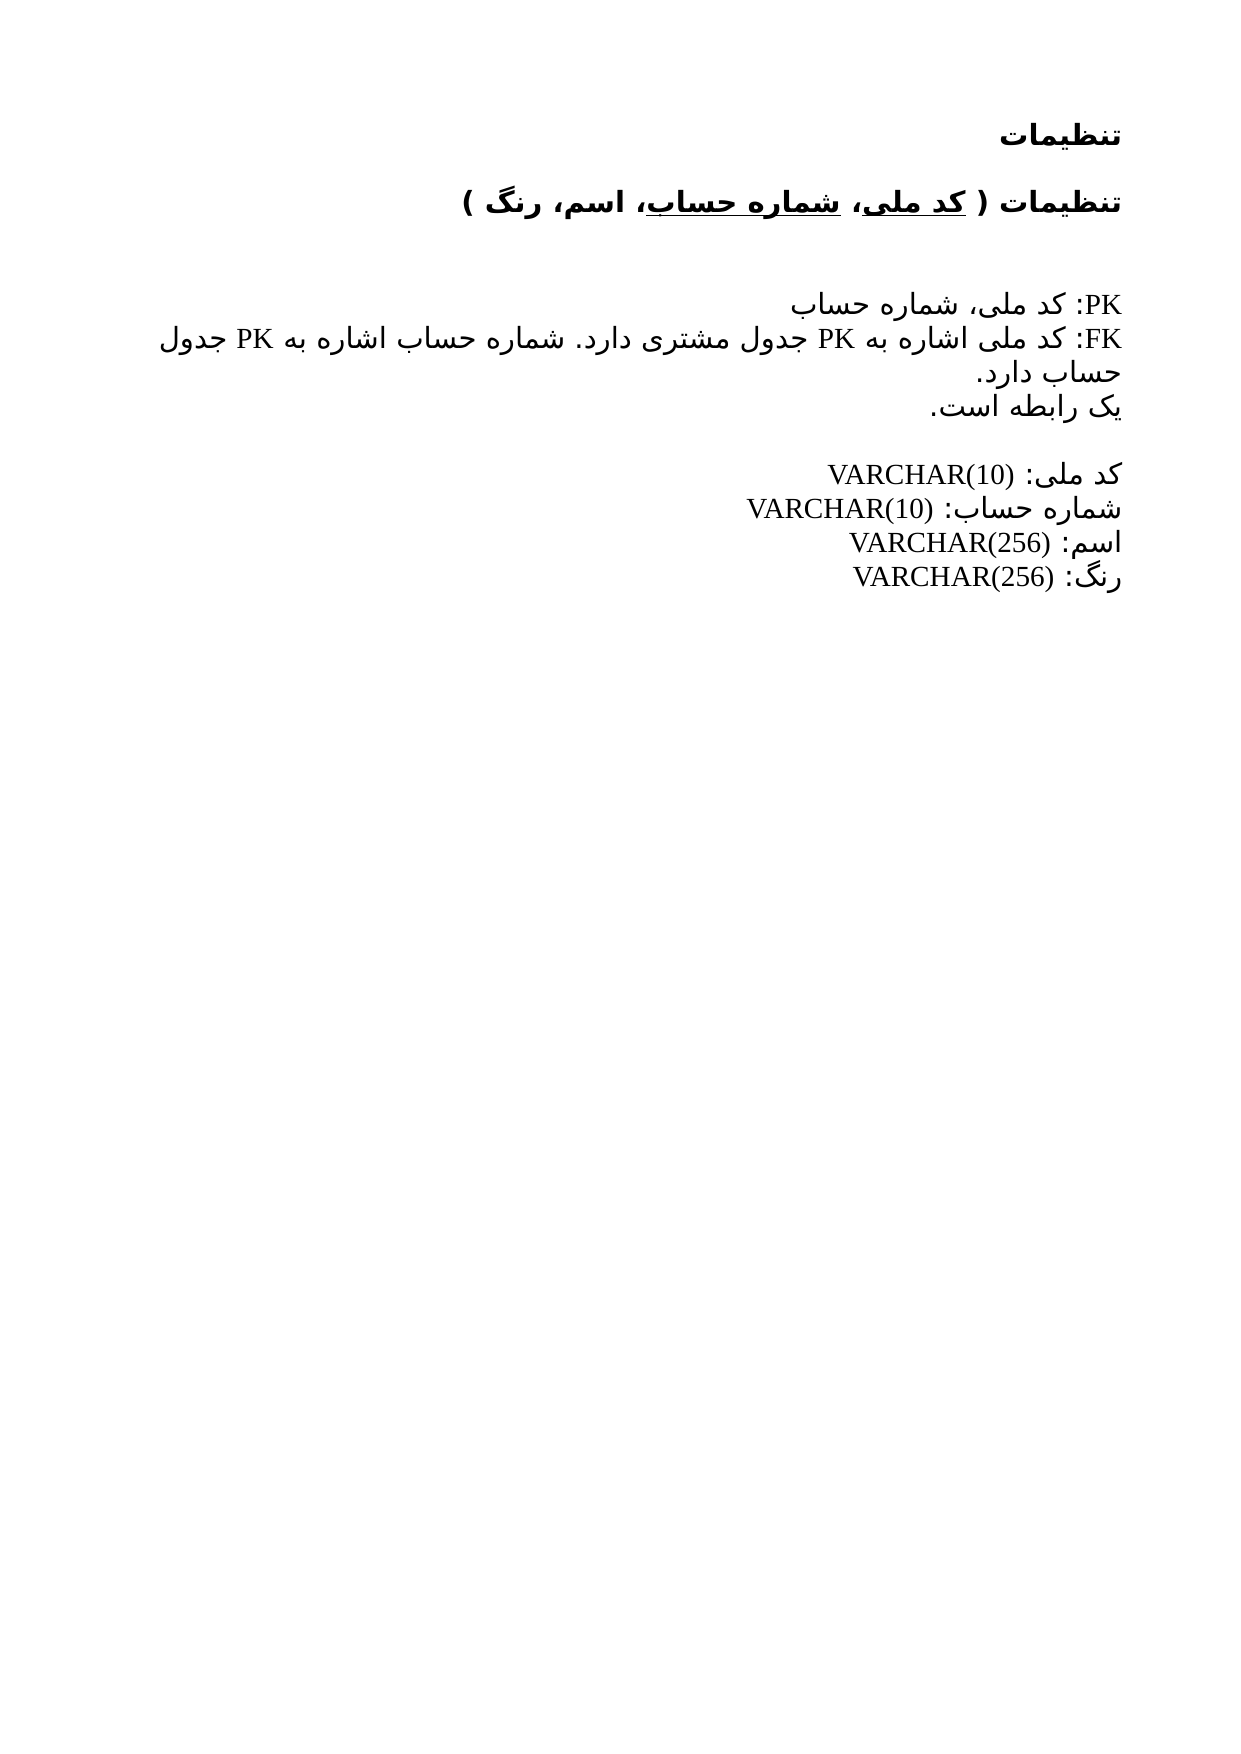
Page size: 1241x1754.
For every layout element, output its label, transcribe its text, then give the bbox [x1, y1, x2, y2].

text شماره حساب:‌ VARCHAR(10) [118, 491, 1122, 525]
text تنظیمات ( کد ملی، شماره حساب، اسم، رنگ ) [118, 186, 1122, 219]
text تنظیمات [118, 118, 1122, 152]
text FK: کد ملی اشاره به PK جدول مشتری دارد. شماره حساب اشاره به PK جدول حساب دارد. [118, 321, 1122, 389]
text یک رابطه است. [118, 389, 1122, 423]
text PK: کد ملی، شماره حساب [118, 287, 1122, 321]
text کد ملی: VARCHAR(10) [118, 457, 1122, 491]
text اسم: VARCHAR(256) [118, 525, 1122, 559]
text رنگ: VARCHAR(256) [118, 559, 1122, 593]
